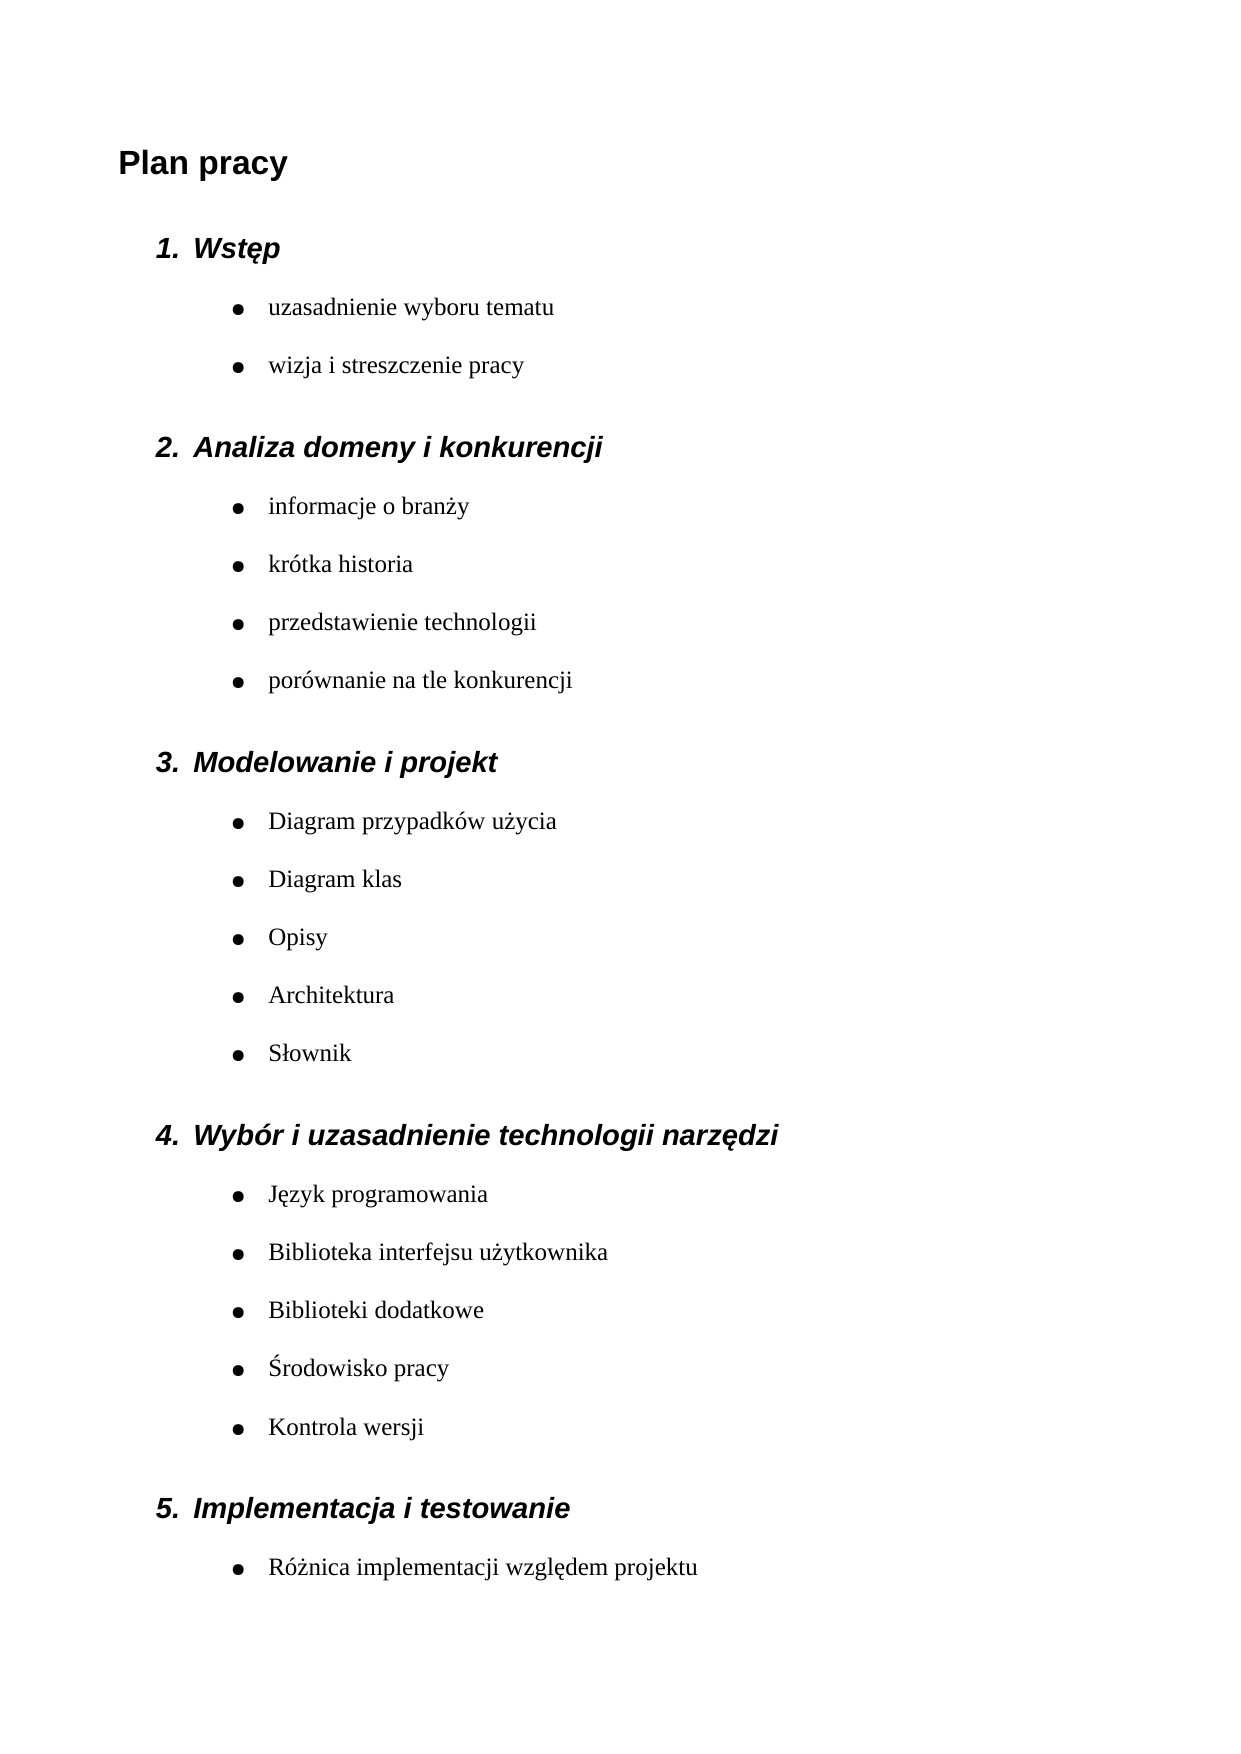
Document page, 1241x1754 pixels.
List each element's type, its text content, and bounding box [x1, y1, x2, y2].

subtitle Analiza domeny i konkurencji [156, 430, 1122, 463]
list Biblioteki dodatkowe [231, 1295, 1092, 1324]
list Opisy [231, 922, 1092, 951]
list Różnica implementacji względem projektu [231, 1552, 1092, 1581]
list porównanie na tle konkurencji [231, 665, 1092, 694]
list uzasadnienie wyboru tematu [231, 292, 1092, 321]
list Diagram klas [231, 864, 1092, 893]
list informacje o branży [231, 491, 1092, 519]
list Diagram przypadków użycia [231, 806, 1092, 834]
subtitle Wstęp [156, 231, 1122, 264]
subtitle Plan pracy [118, 143, 1122, 182]
list Język programowania [231, 1179, 1092, 1208]
list Kontrola wersji [231, 1412, 1092, 1440]
list przedstawienie technologii [231, 607, 1092, 636]
list krótka historia [231, 549, 1092, 578]
list Biblioteka interfejsu użytkownika [231, 1237, 1092, 1266]
list wizja i streszczenie pracy [231, 350, 1092, 379]
list Słownik [231, 1038, 1092, 1067]
list Środowisko pracy [231, 1353, 1092, 1382]
subtitle Modelowanie i projekt [156, 745, 1122, 778]
subtitle Wybór i uzasadnienie technologii narzędzi [156, 1118, 1122, 1152]
list Architektura [231, 980, 1092, 1009]
subtitle Implementacja i testowanie [156, 1491, 1122, 1525]
